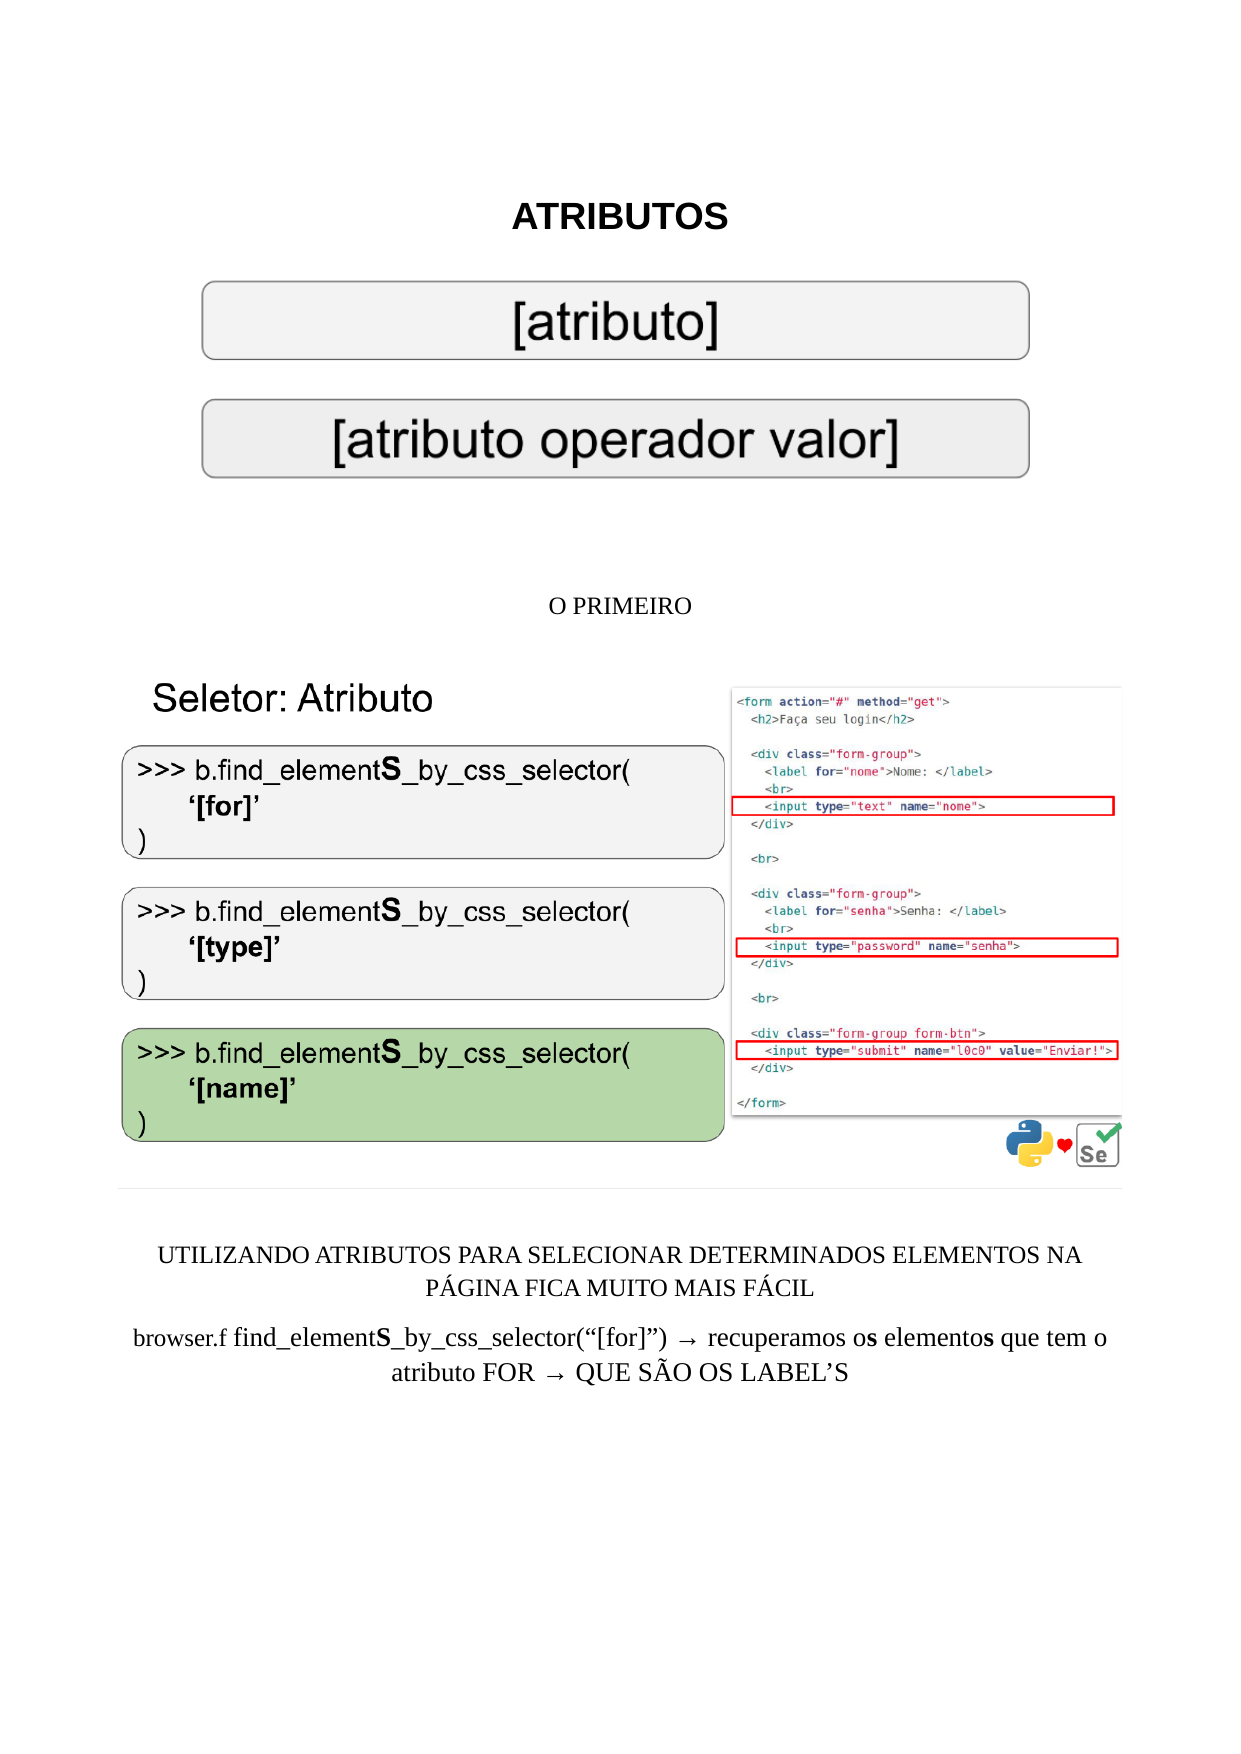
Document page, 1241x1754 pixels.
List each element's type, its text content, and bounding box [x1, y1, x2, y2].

picture [118, 638, 1123, 1189]
picture [118, 250, 1123, 539]
text UTILIZANDO ATRIBUTOS PARA SELECIONAR DETERMINADOS ELEMENTOS NA PÁGINA FICA MUITO MAIS FÁCIL [118, 1240, 1122, 1302]
subtitle ATRIBUTOS [118, 193, 1122, 237]
text O PRIMEIRO [118, 591, 1122, 619]
text browser.f find_elementS_by_css_selector(“[for]”) → recuperamos os elementos que tem o atributo FOR → QUE SÃO OS LABEL’S [118, 1321, 1122, 1388]
